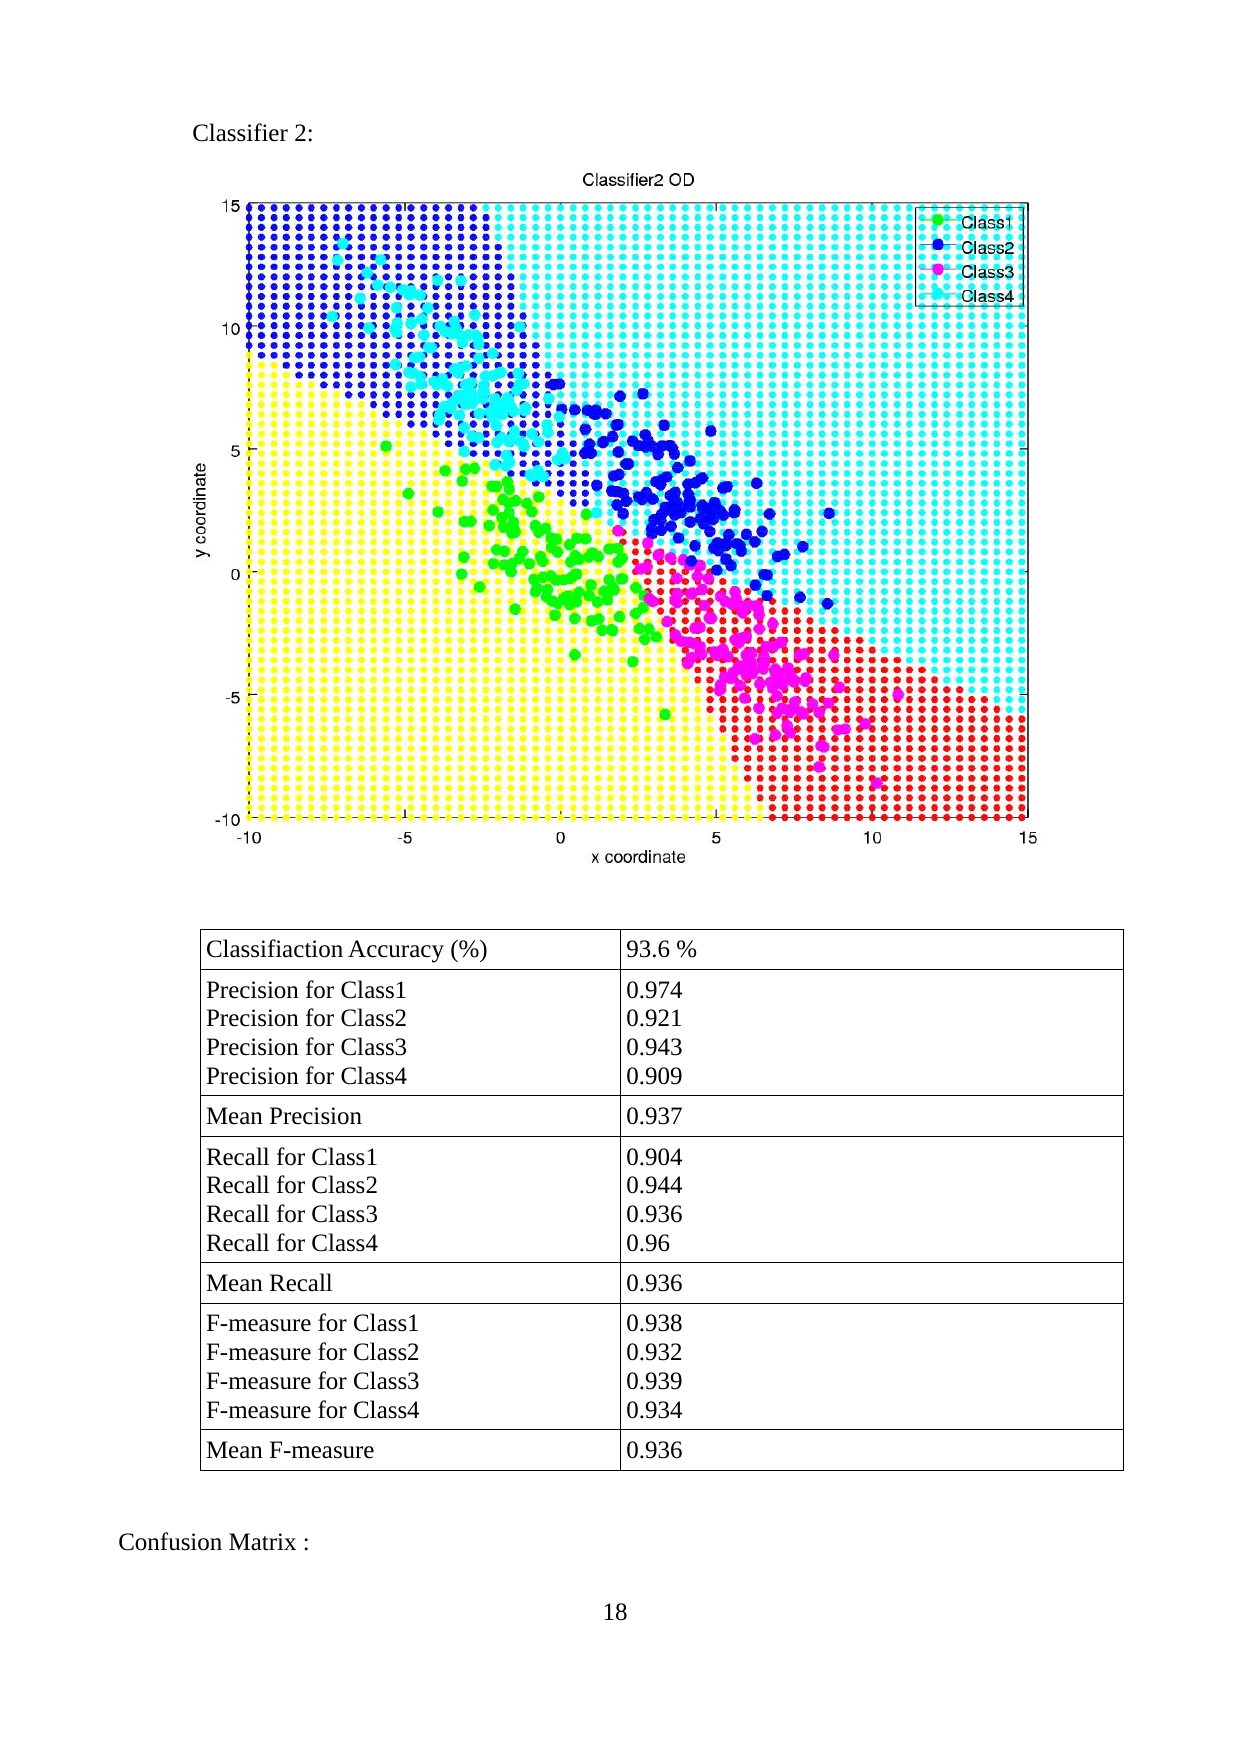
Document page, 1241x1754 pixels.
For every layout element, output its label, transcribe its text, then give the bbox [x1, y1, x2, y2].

text Confusion Matrix : [118, 1527, 1122, 1556]
table_cell Mean Precision [201, 1096, 620, 1136]
table_header Classifiaction Accuracy (%) [201, 930, 620, 969]
picture [118, 146, 1123, 900]
table_cell 0.936 [621, 1430, 1123, 1469]
table_cell 0.938 0.932 0.939 0.934 [621, 1304, 1123, 1429]
table_cell 0.904 0.944 0.936 0.96 [621, 1137, 1123, 1262]
table_cell 0.936 [621, 1263, 1123, 1303]
table_cell Recall for Class1 Recall for Class2 Recall for Class3 Recall for Class4 [201, 1137, 620, 1262]
table_cell Mean F-measure [201, 1430, 620, 1469]
table_cell Precision for Class1 Precision for Class2 Precision for Class3 Precision for Class4 [201, 970, 620, 1095]
table_header 93.6 % [621, 930, 1123, 969]
table_cell 0.937 [621, 1096, 1123, 1136]
table_cell F-measure for Class1 F-measure for Class2 F-measure for Class3 F-measure for Class4 [201, 1304, 620, 1429]
table_cell Mean Recall [201, 1263, 620, 1303]
text Classifier 2: [118, 118, 1122, 146]
table_cell 0.974 0.921 0.943 0.909 [621, 970, 1123, 1095]
